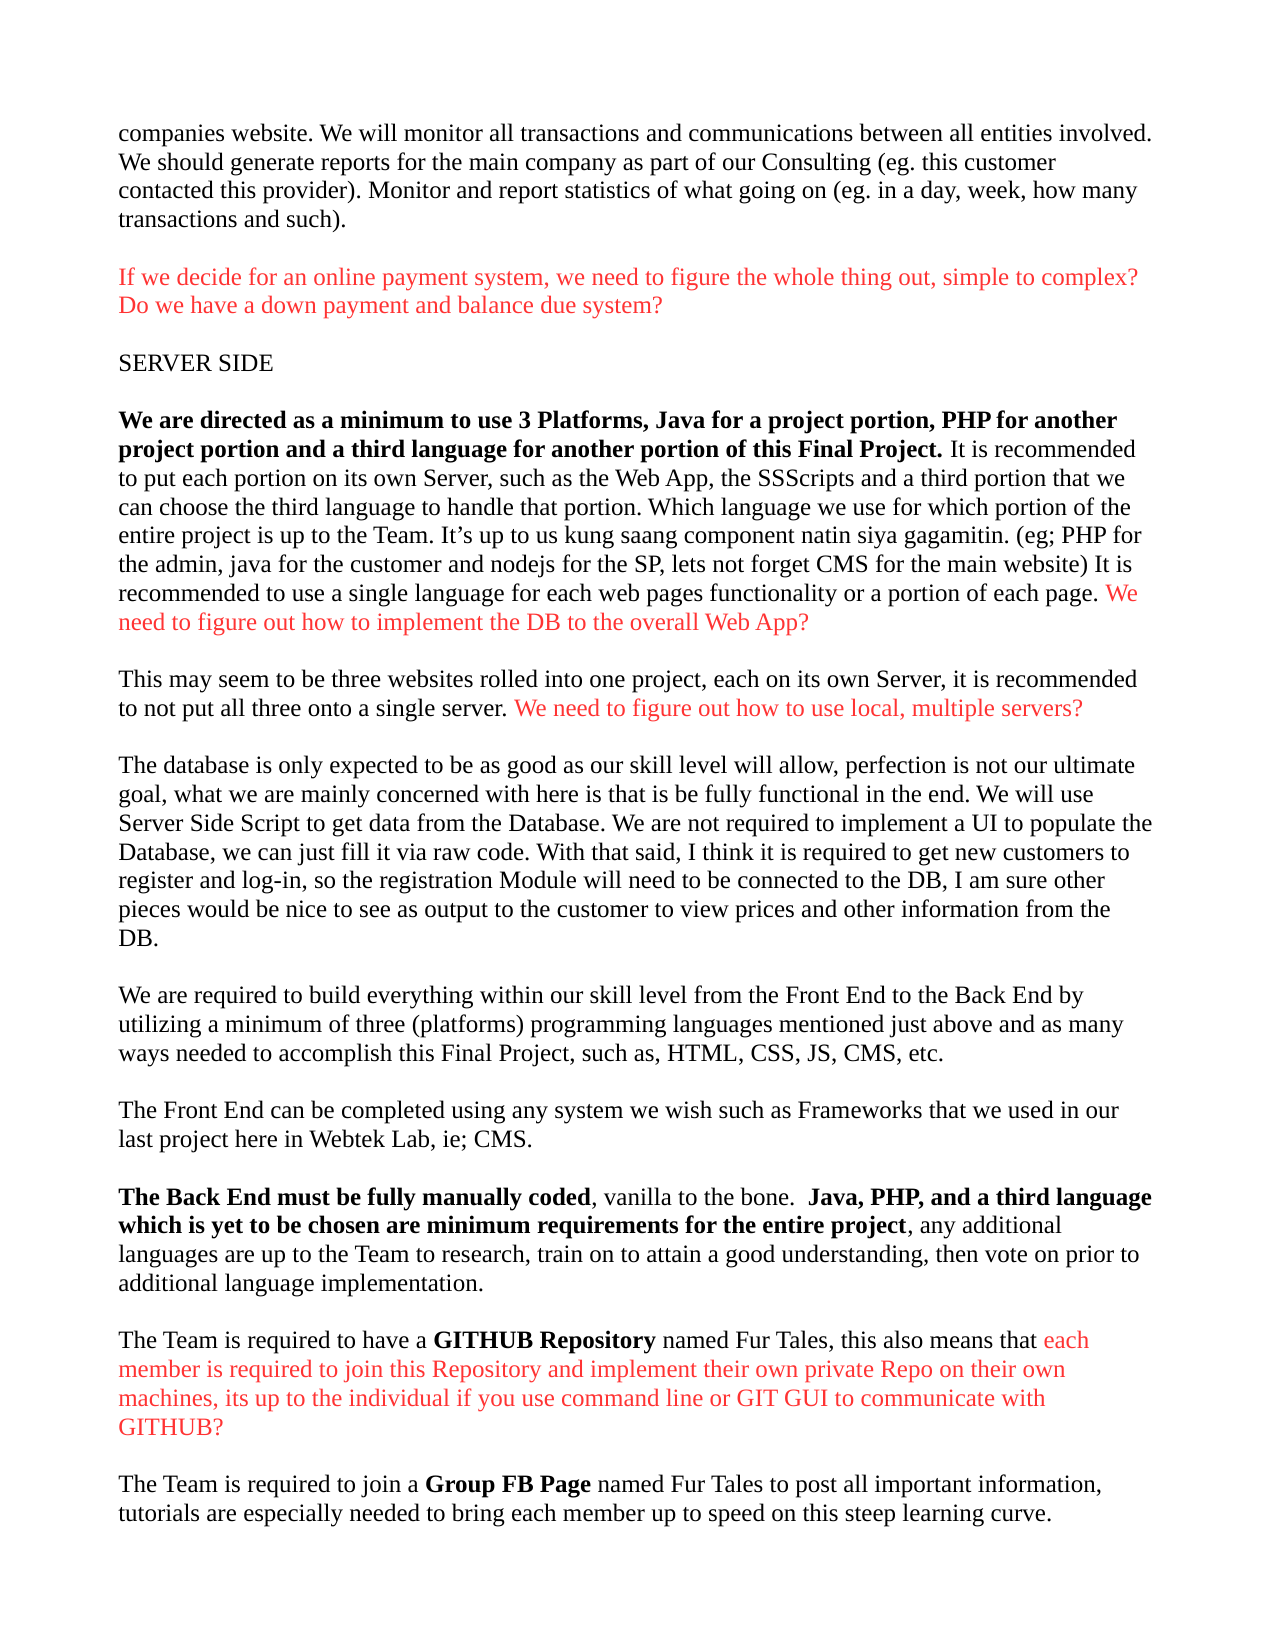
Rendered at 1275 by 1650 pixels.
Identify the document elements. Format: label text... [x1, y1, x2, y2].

text The Front End can be completed using any system we wish such as Frameworks that we used in our last project here in Webtek Lab, ie; CMS. [118, 1096, 1157, 1153]
text companies website. We will monitor all transactions and communications between all entities involved. We should generate reports for the main company as part of our Consulting (eg. this customer contacted this provider). Monitor and report statistics of what going on (eg. in a day, week, how many transactions and such). [118, 118, 1157, 233]
text The Back End must be fully manually coded, vanilla to the bone. Java, PHP, and a third language which is yet to be chosen are minimum requirements for the entire project, any additional languages are up to the Team to research, train on to attain a good understanding, then vote on prior to additional language implementation. [118, 1182, 1157, 1297]
text The database is only expected to be as good as our skill level will allow, perfection is not our ultimate goal, what we are mainly concerned with here is that is be fully functional in the end. We will use Server Side Script to get data from the Database. We are not required to implement a UI to populate the Database, we can just fill it via raw code. With that said, I think it is required to get new customers to register and log-in, so the registration Module will need to be connected to the DB, I am sure other pieces would be nice to see as output to the customer to view prices and other information from the DB. [118, 751, 1157, 952]
text We are directed as a minimum to use 3 Platforms, Java for a project portion, PHP for another project portion and a third language for another portion of this Final Project. It is recommended to put each portion on its own Server, such as the Web App, the SSScripts and a third portion that we can choose the third language to handle that portion. Which language we use for which portion of the entire project is up to the Team. It’s up to us kung saang component natin siya gagamitin. (eg; PHP for the admin, java for the customer and nodejs for the SP, lets not forget CMS for the main website) It is recommended to use a single language for each web pages functionality or a portion of each page. We need to figure out how to implement the DB to the overall Web App? [118, 406, 1157, 636]
text We are required to build everything within our skill level from the Front End to the Back End by utilizing a minimum of three (platforms) programming languages mentioned just above and as many ways needed to accomplish this Final Project, such as, HTML, CSS, JS, CMS, etc. [118, 981, 1157, 1067]
text The Team is required to join a Group FB Page named Fur Tales to post all important information, tutorials are especially needed to bring each member up to speed on this steep learning curve. [118, 1469, 1157, 1527]
text SERVER SIDE [118, 348, 1157, 377]
text Do we have a down payment and balance due system? [118, 291, 1157, 319]
text The Team is required to have a GITHUB Repository named Fur Tales, this also means that each member is required to join this Repository and implement their own private Repo on their own machines, its up to the individual if you use command line or GIT GUI to communicate with GITHUB? [118, 1326, 1157, 1441]
text If we decide for an online payment system, we need to figure the whole thing out, simple to complex? [118, 262, 1157, 291]
text This may seem to be three websites rolled into one project, each on its own Server, it is recommended to not put all three onto a single server. We need to figure out how to use local, multiple servers? [118, 664, 1157, 722]
